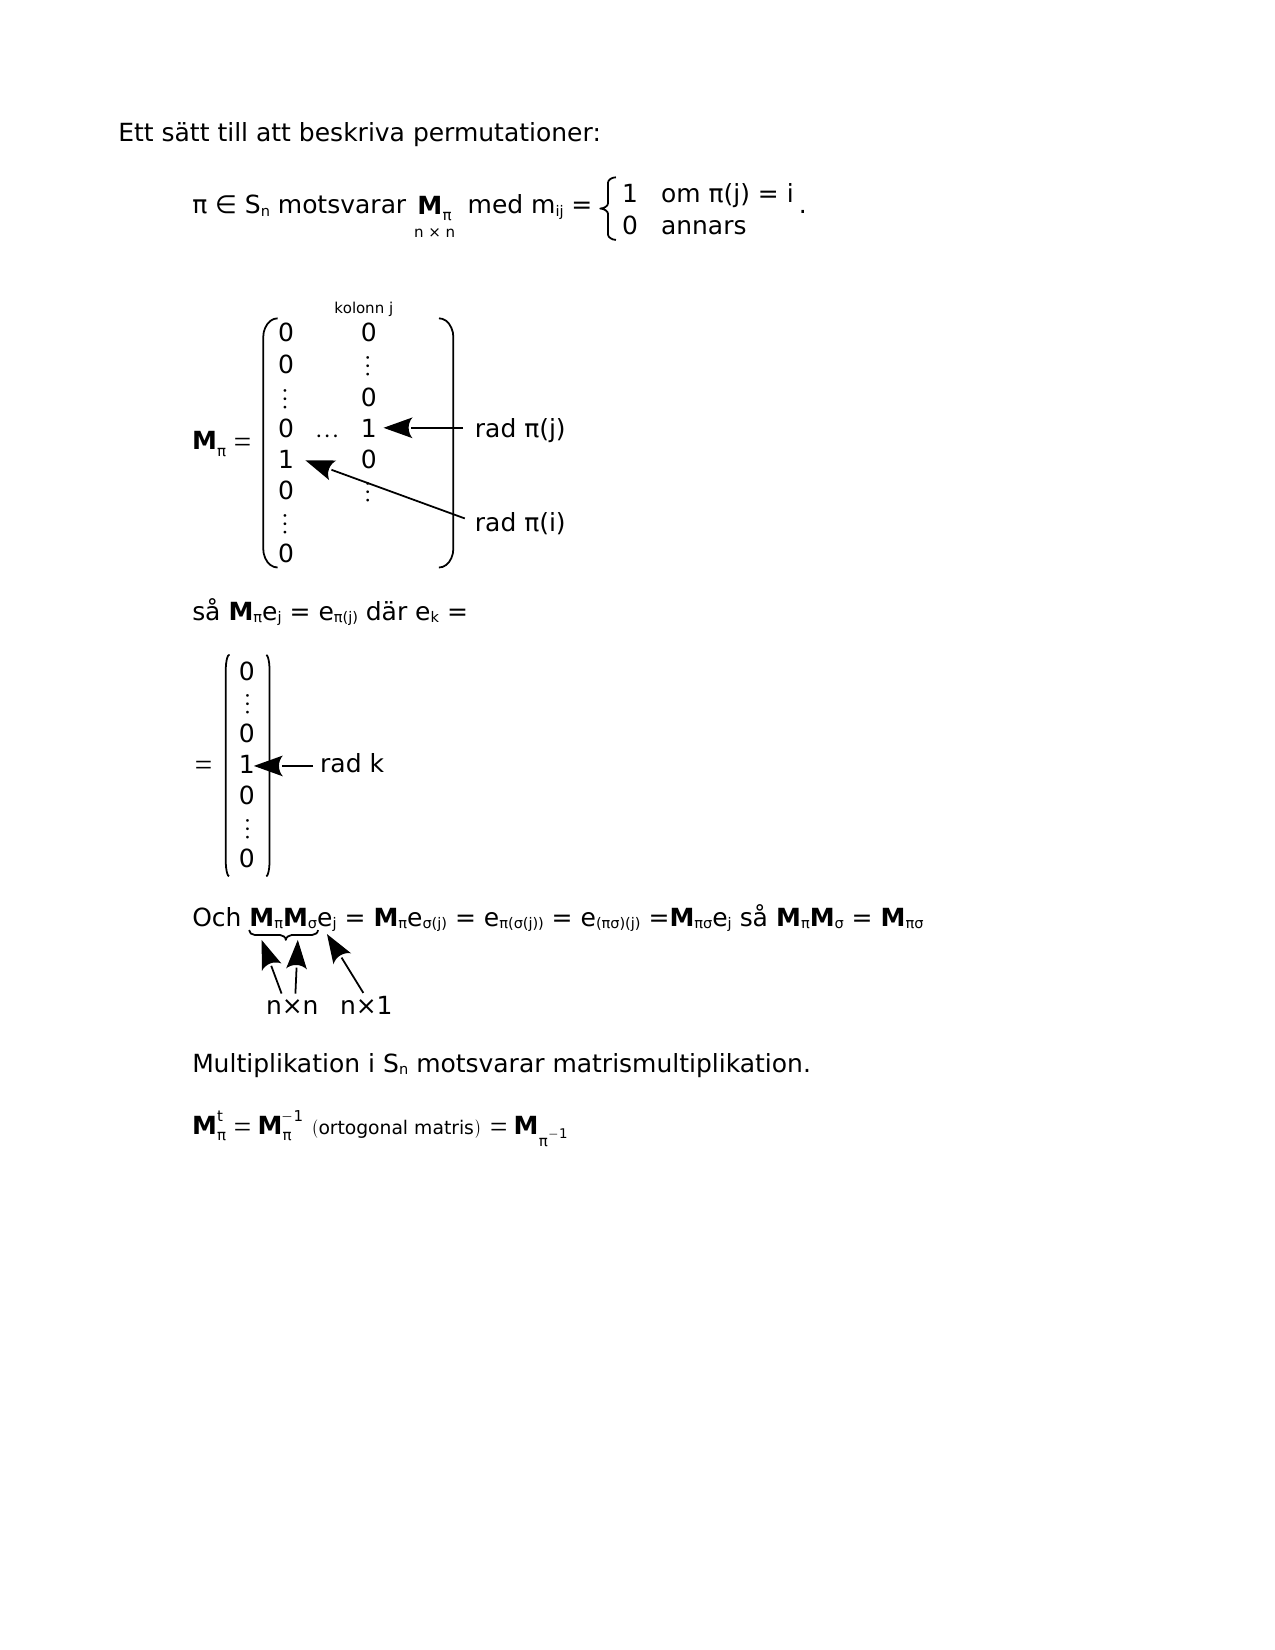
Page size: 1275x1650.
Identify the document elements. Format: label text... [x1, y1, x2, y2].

text π ∈ Sn motsvarar med mij = . [606, 176, 1157, 241]
text n×n n×1 [118, 991, 1157, 1020]
text Ett sätt till att beskriva permutationer: [118, 118, 1157, 147]
text Och MπMσej = Mπeσ(j) = eπ(σ(j)) = e(πσ)(j) =Mπσej så MπMσ = Mπσ [118, 903, 1157, 932]
text så Mπej = eπ(j) där ek = [118, 597, 1157, 626]
text π ∈ Sn motsvarar med mij = . [118, 176, 612, 241]
text Multiplikation i Sn motsvarar matrismultiplikation. [118, 1049, 1157, 1078]
